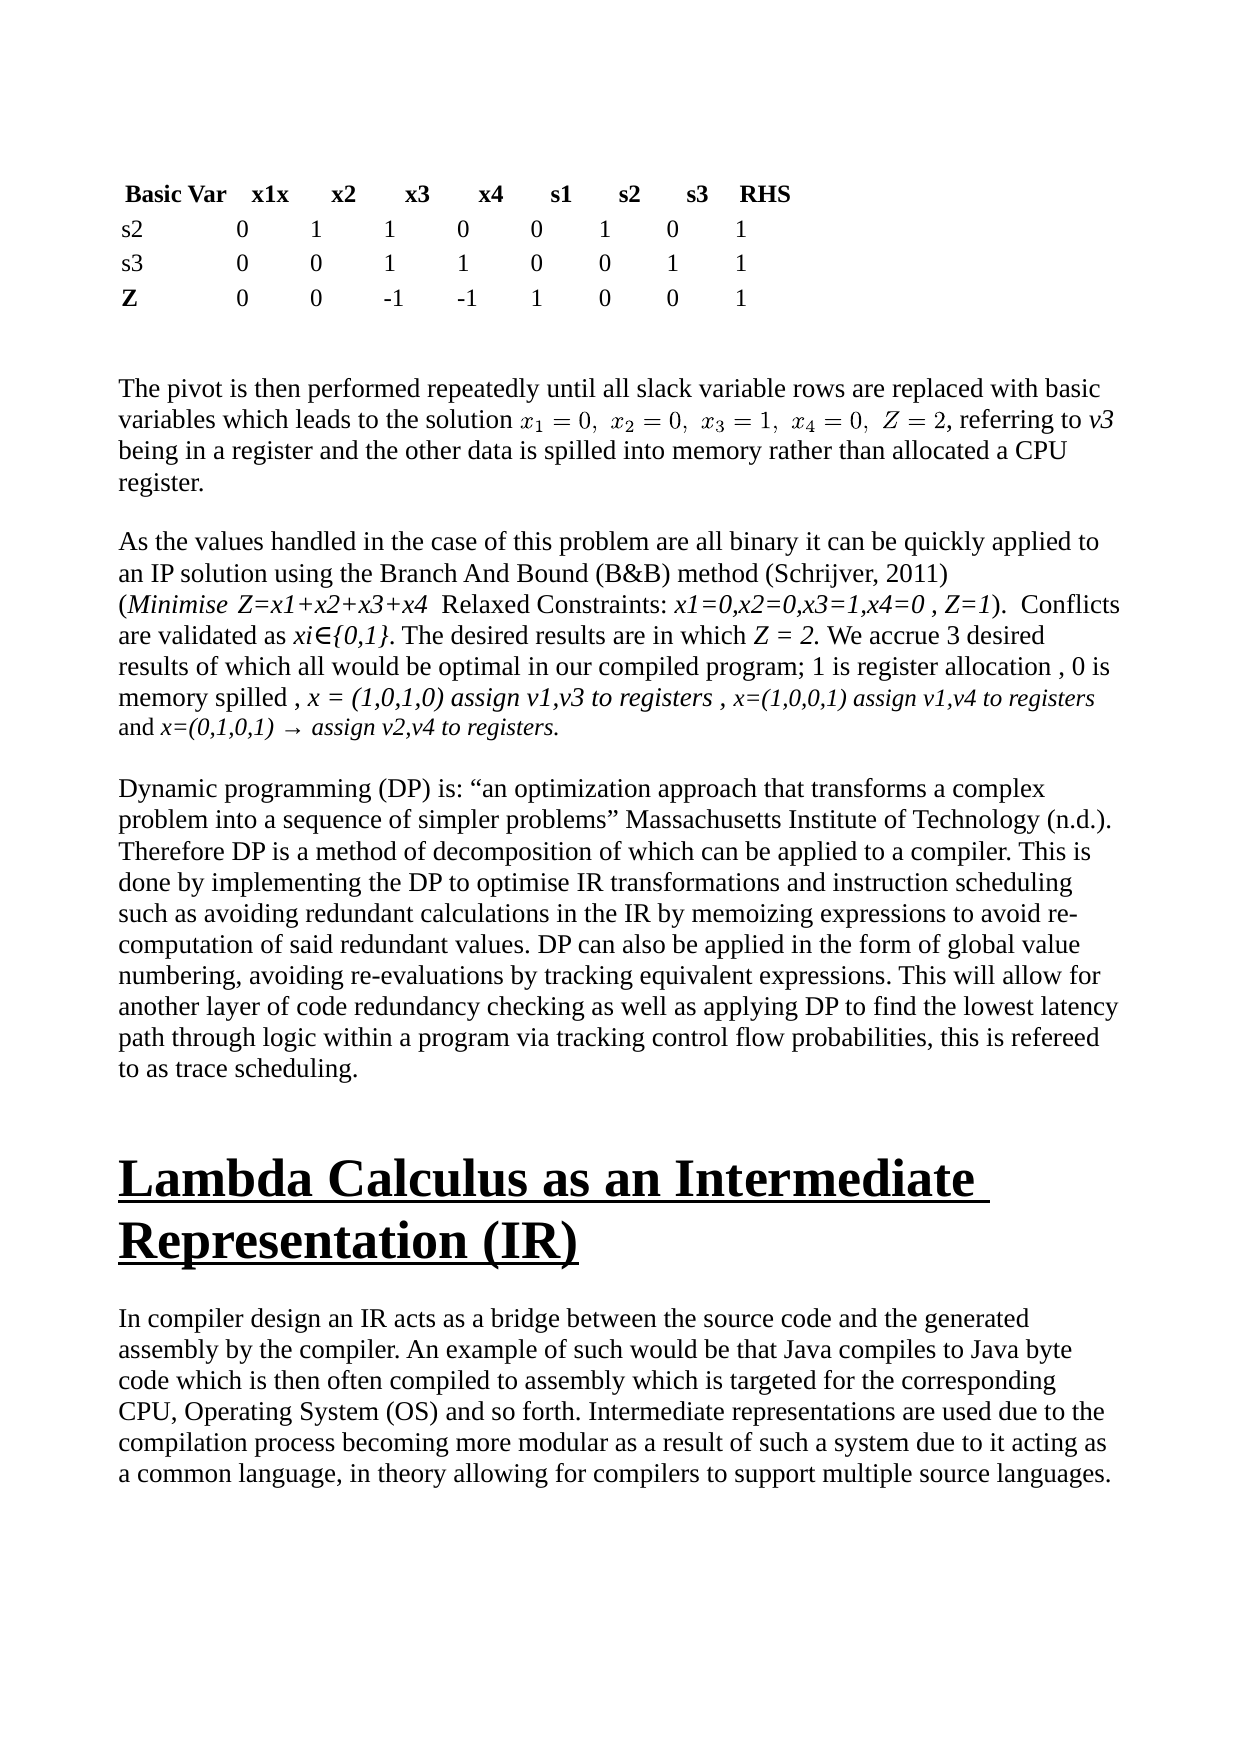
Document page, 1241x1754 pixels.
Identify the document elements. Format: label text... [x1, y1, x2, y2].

table_cell s3 [118, 246, 233, 280]
table_cell -1 [454, 280, 527, 315]
table_cell 0 [233, 280, 307, 315]
table_cell 0 [596, 280, 663, 315]
table_header s2 [596, 176, 663, 211]
table_cell 0 [307, 246, 380, 280]
table_cell 0 [307, 280, 380, 315]
table_cell 1 [380, 246, 454, 280]
table_cell 1 [307, 211, 380, 246]
table_cell 1 [732, 211, 799, 246]
table_cell 1 [380, 211, 454, 246]
text The pivot is then performed repeatedly until all slack variable rows are replaced with basic variables which leads to the solution , referring to v3 being in a register and the other data is spilled into memory rather than allocated a CPU register. [118, 372, 1122, 497]
table_header Basic Var [118, 176, 233, 211]
table_cell -1 [380, 280, 454, 315]
table_header s3 [664, 176, 732, 211]
table_header s1 [528, 176, 596, 211]
table_cell s2 [118, 211, 233, 246]
table_cell 0 [528, 211, 596, 246]
table_cell 0 [664, 280, 732, 315]
table_cell 1 [664, 246, 732, 280]
table_cell 1 [732, 280, 799, 315]
text In compiler design an IR acts as a bridge between the source code and the generated assembly by the compiler. An example of such would be that Java compiles to Java byte code which is then often compiled to assembly which is targeted for the corresponding CPU, Operating System (OS) and so forth. Intermediate representations are used due to the compilation process becoming more modular as a result of such a system due to it acting as a common language, in theory allowing for compilers to support multiple source languages. [118, 1302, 1122, 1489]
table_header x2 [307, 176, 380, 211]
text As the values handled in the case of this problem are all binary it can be quickly applied to an IP solution using the Branch And Bound (B&B) method (Schrijver, 2011) (Minimise Z=x1​+x2​+x3​+x4​ Relaxed Constraints: x1​=0,x2​=0,x3​=1,x4​=0 , Z=1). Conflicts are validated as xi​∈{0,1}. The desired results are in which Z = 2. We accrue 3 desired results of which all would be optimal in our compiled program; 1 is register allocation , 0 is memory spilled , x = (1,0,1,0) assign v1​,v3​ to registers , x=(1,0,0,1) assign v1​,v4​ to registers and x=(0,1,0,1) → assign v2​,v4 to registers. [118, 526, 1122, 741]
table_cell 1 [528, 280, 596, 315]
table_header x4 [454, 176, 527, 211]
table_cell Z [118, 280, 233, 315]
table_cell 0 [454, 211, 527, 246]
text Lambda Calculus as an Intermediate Representation (IR) [118, 1146, 1122, 1271]
table_cell 0 [528, 246, 596, 280]
table_cell 0 [664, 211, 732, 246]
table_header RHS [732, 176, 799, 211]
table_cell 1 [732, 246, 799, 280]
table_header x1x [233, 176, 307, 211]
table_cell 1 [596, 211, 663, 246]
text Dynamic programming (DP) is: “an optimization approach that transforms a complex problem into a sequence of simpler problems” Massachusetts Institute of Technology (n.d.). Therefore DP is a method of decomposition of which can be applied to a compiler. This is done by implementing the DP to optimise IR transformations and instruction scheduling such as avoiding redundant calculations in the IR by memoizing expressions to avoid re-computation of said redundant values. DP can also be applied in the form of global value numbering, avoiding re-evaluations by tracking equivalent expressions. This will allow for another layer of code redundancy checking as well as applying DP to find the lowest latency path through logic within a program via tracking control flow probabilities, this is refereed to as trace scheduling. [118, 772, 1122, 1084]
table_cell 0 [233, 211, 307, 246]
table_cell 0 [596, 246, 663, 280]
table_cell 0 [233, 246, 307, 280]
table_header x3 [380, 176, 454, 211]
table_cell 1 [454, 246, 527, 280]
